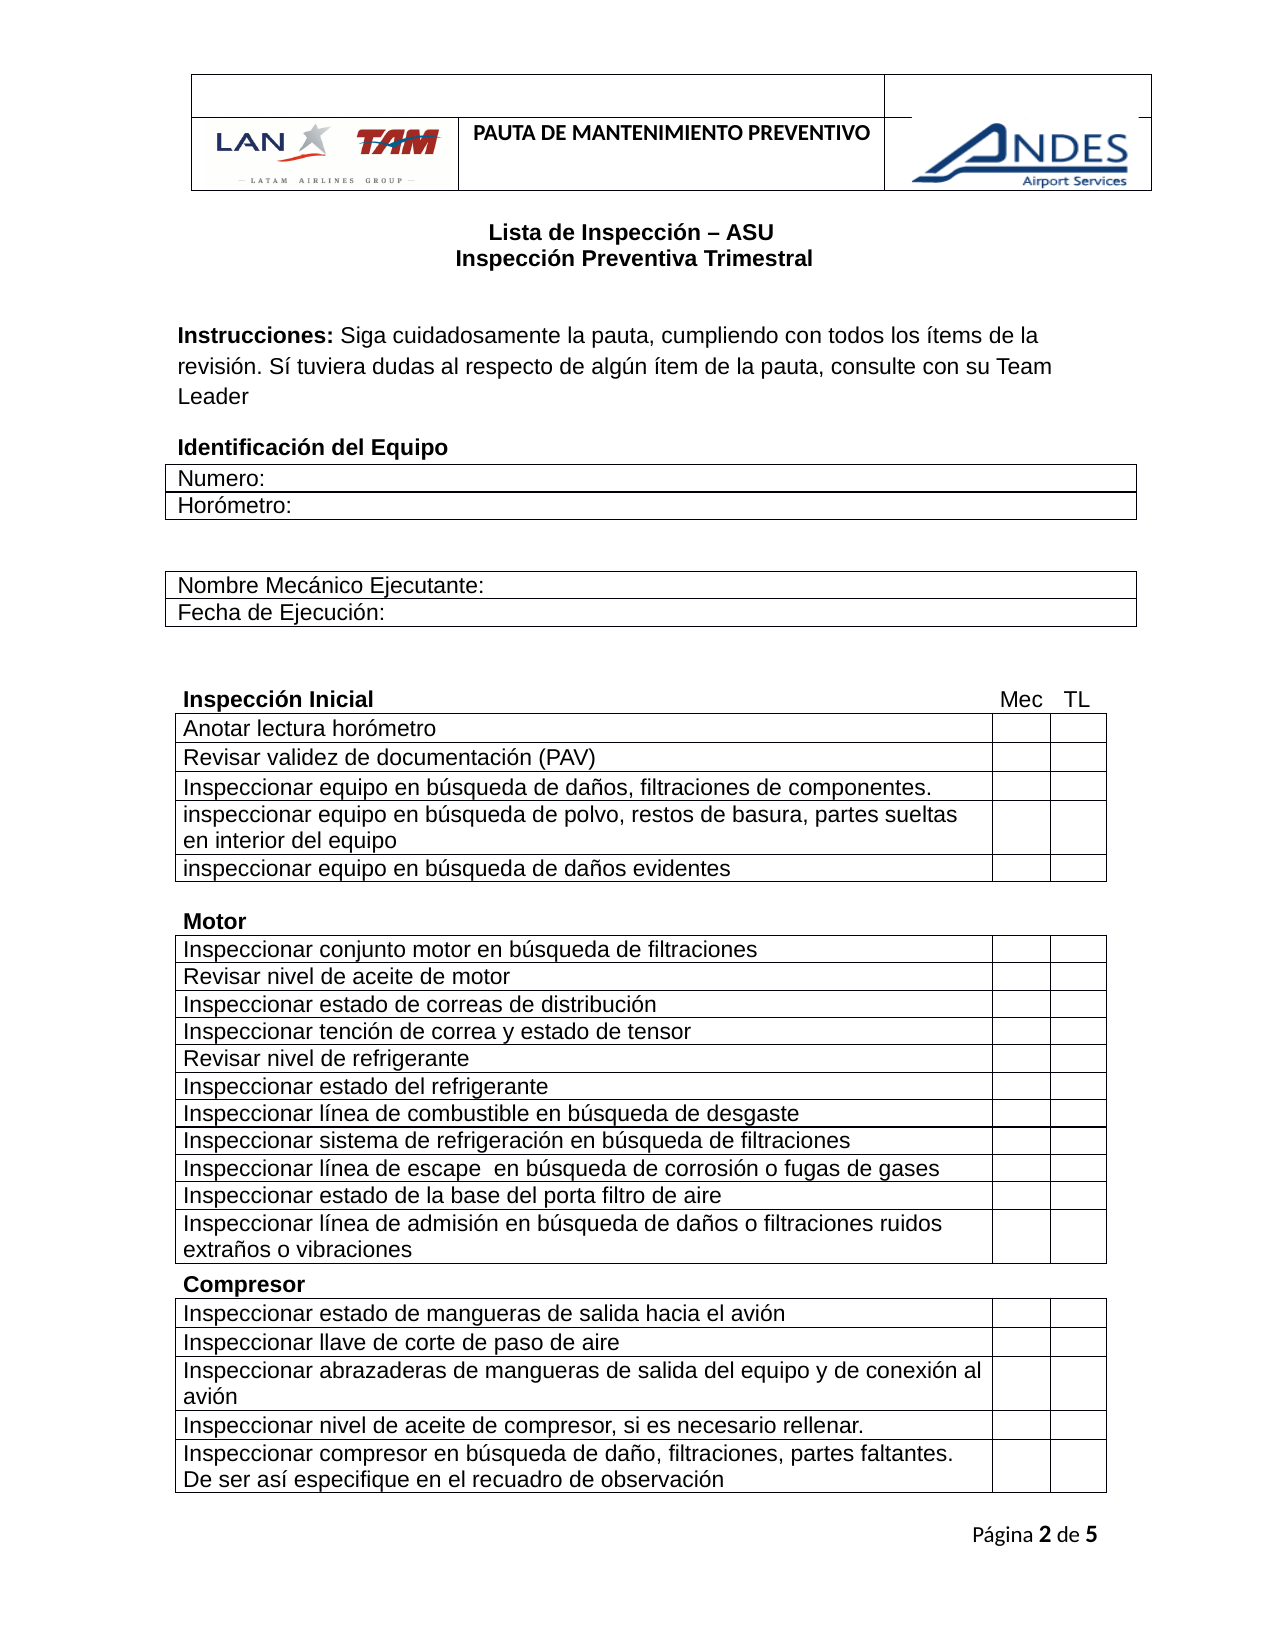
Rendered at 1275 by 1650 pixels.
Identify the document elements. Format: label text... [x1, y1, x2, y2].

table_cell Inspeccionar estado de mangueras de salida hacia el avión [176, 1299, 992, 1327]
table_cell Inspeccionar llave de corte de paso de aire [176, 1328, 992, 1356]
table_header Mec [992, 680, 1050, 713]
table_cell [1050, 1265, 1107, 1298]
table_cell Inspeccionar línea de escape en búsqueda de corrosión o fugas de gases [176, 1155, 992, 1181]
table_cell [1051, 1357, 1106, 1409]
table_cell [1051, 1182, 1106, 1209]
table_cell [1051, 1073, 1106, 1099]
table_cell Inspeccionar estado del refrigerante [176, 1073, 992, 1099]
picture [911, 117, 1139, 190]
table_cell [1051, 714, 1106, 742]
table_cell [993, 1357, 1050, 1409]
table_cell Fecha de Ejecución: [166, 599, 1136, 626]
text Identificación del Equipo [177, 434, 1098, 460]
table_cell [993, 1073, 1050, 1099]
table_cell [1051, 743, 1106, 771]
table_cell [993, 743, 1050, 771]
table_cell [1051, 801, 1106, 853]
table_cell [993, 1210, 1050, 1262]
table_cell [993, 1100, 1050, 1126]
table_cell [1051, 963, 1106, 989]
table_cell [1051, 855, 1106, 881]
table_cell [993, 1182, 1050, 1209]
table_cell [1051, 1128, 1106, 1154]
table_cell [993, 855, 1050, 881]
table_header TL [1050, 680, 1107, 713]
table_cell Inspeccionar abrazaderas de mangueras de salida del equipo y de conexión al avión [176, 1357, 992, 1409]
table_cell Revisar nivel de refrigerante [176, 1045, 992, 1072]
table_cell [993, 801, 1050, 853]
table_cell [1051, 1411, 1106, 1438]
table_cell [993, 772, 1050, 800]
table_cell [993, 1328, 1050, 1356]
table_cell Horómetro: [166, 493, 1136, 519]
table_cell [993, 936, 1050, 962]
picture [204, 118, 454, 190]
table_cell [993, 1045, 1050, 1072]
table_cell inspeccionar equipo en búsqueda de daños evidentes [176, 855, 992, 881]
text Instrucciones: Siga cuidadosamente la pauta, cumpliendo con todos los ítems de la revisión. Sí tuviera dudas al respecto de algún ítem de la pauta, consulte con su Team Leader [177, 322, 1098, 409]
table_cell Inspeccionar nivel de aceite de compresor, si es necesario rellenar. [176, 1411, 992, 1438]
table_cell [993, 714, 1050, 742]
table_header Numero: [166, 465, 1136, 491]
text Lista de Inspección – ASU [177, 219, 1098, 245]
table_cell [1051, 936, 1106, 962]
table_cell Inspeccionar línea de admisión en búsqueda de daños o filtraciones ruidos extraños o vibraciones [176, 1210, 992, 1262]
table_cell [993, 1128, 1050, 1154]
table_cell [993, 1411, 1050, 1438]
table_cell [992, 882, 1050, 935]
table_cell Anotar lectura horómetro [176, 714, 992, 742]
table_cell Inspeccionar conjunto motor en búsqueda de filtraciones [176, 936, 992, 962]
table_header Nombre Mecánico Ejecutante: [166, 572, 1136, 598]
table_cell [1051, 1299, 1106, 1327]
table_cell [1051, 1210, 1106, 1262]
table_cell [1051, 1328, 1106, 1356]
picture [204, 191, 454, 195]
table_header Inspección Inicial [176, 680, 992, 713]
table_cell Inspeccionar compresor en búsqueda de daño, filtraciones, partes faltantes. De ser así especifique en el recuadro de observación [176, 1440, 992, 1492]
table_cell Revisar validez de documentación (PAV) [176, 743, 992, 771]
table_cell Compresor [176, 1265, 992, 1298]
table_cell Inspeccionar equipo en búsqueda de daños, filtraciones de componentes. [176, 772, 992, 800]
table_cell Inspeccionar línea de combustible en búsqueda de desgaste [176, 1100, 992, 1126]
table_cell [1051, 991, 1106, 1017]
table_cell [993, 1299, 1050, 1327]
table_cell inspeccionar equipo en búsqueda de polvo, restos de basura, partes sueltas en interior del equipo [176, 801, 992, 853]
table_cell Motor [176, 882, 992, 935]
table_cell [1051, 1100, 1106, 1126]
table_cell Revisar nivel de aceite de motor [176, 963, 992, 989]
text Inspección Preventiva Trimestral [177, 245, 1098, 271]
table_cell Inspeccionar estado de correas de distribución [176, 991, 992, 1017]
table_cell [1051, 1045, 1106, 1072]
table_cell [993, 963, 1050, 989]
table_cell [1051, 1018, 1106, 1044]
table_cell [993, 1018, 1050, 1044]
table_cell Inspeccionar tención de correa y estado de tensor [176, 1018, 992, 1044]
table_cell [1051, 1440, 1106, 1492]
table_cell [1051, 1155, 1106, 1181]
table_cell [993, 991, 1050, 1017]
table_cell [1050, 882, 1107, 935]
table_cell [993, 1155, 1050, 1181]
table_cell [992, 1265, 1050, 1298]
table_cell Inspeccionar estado de la base del porta filtro de aire [176, 1182, 992, 1209]
table_cell [1051, 772, 1106, 800]
table_cell [993, 1440, 1050, 1492]
table_cell Inspeccionar sistema de refrigeración en búsqueda de filtraciones [176, 1128, 992, 1154]
